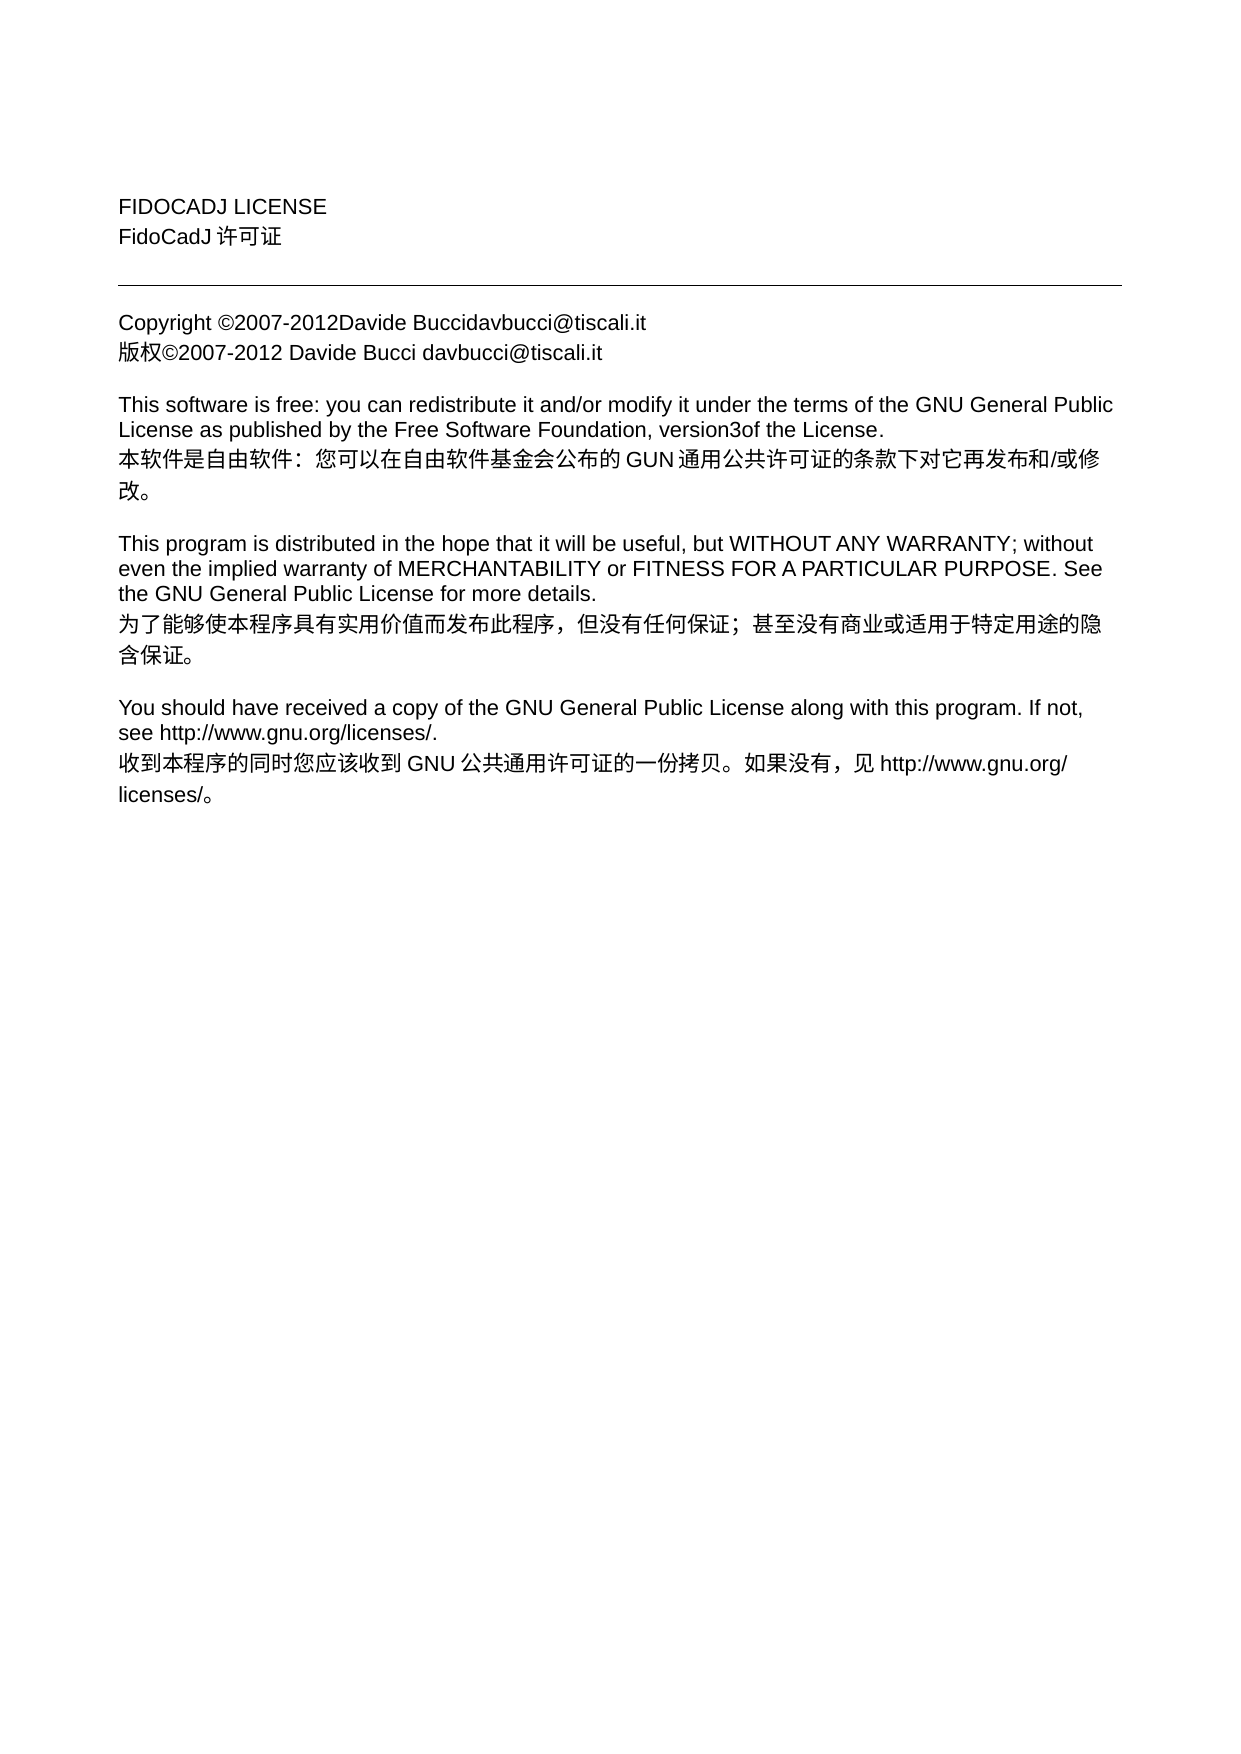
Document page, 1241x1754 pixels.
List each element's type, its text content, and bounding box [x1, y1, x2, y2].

subtitle 收到本程序的同时您应该收到GNU公共通用许可证的一份拷贝。如果没有，见http://www.gnu.org/licenses/。 [118, 746, 1122, 809]
subtitle 本软件是自由软件：您可以在自由软件基金会公布的GUN通用公共许可证的条款下对它再发布和/或修改。 [118, 442, 1122, 506]
subtitle FIDOCADJ LICENSE [118, 194, 1122, 219]
subtitle FidoCadJ许可证 [118, 219, 1122, 251]
subtitle 版权©2007-2012 Davide Bucci davbucci@tiscali.it [118, 335, 1122, 367]
subtitle You should have received a copy of the GNU General Public License along with this program. If not, see http://www.gnu.org/licenses/. [118, 695, 1122, 746]
subtitle Copyright ©2007-2012Davide Buccidavbucci@tiscali.it [118, 310, 1122, 335]
subtitle This program is distributed in the hope that it will be useful, but WITHOUT ANY WARRANTY; without even the implied warranty of MERCHANTABILITY or FITNESS FOR A PARTICULAR PURPOSE. See the GNU General Public License for more details. [118, 531, 1122, 607]
subtitle This software is free: you can redistribute it and/or modify it under the terms of the GNU General Public License as published by the Free Software Foundation, version3of the License. [118, 392, 1122, 442]
subtitle 为了能够使本程序具有实用价值而发布此程序，但没有任何保证；甚至没有商业或适用于特定用途的隐含保证。 [118, 607, 1122, 670]
